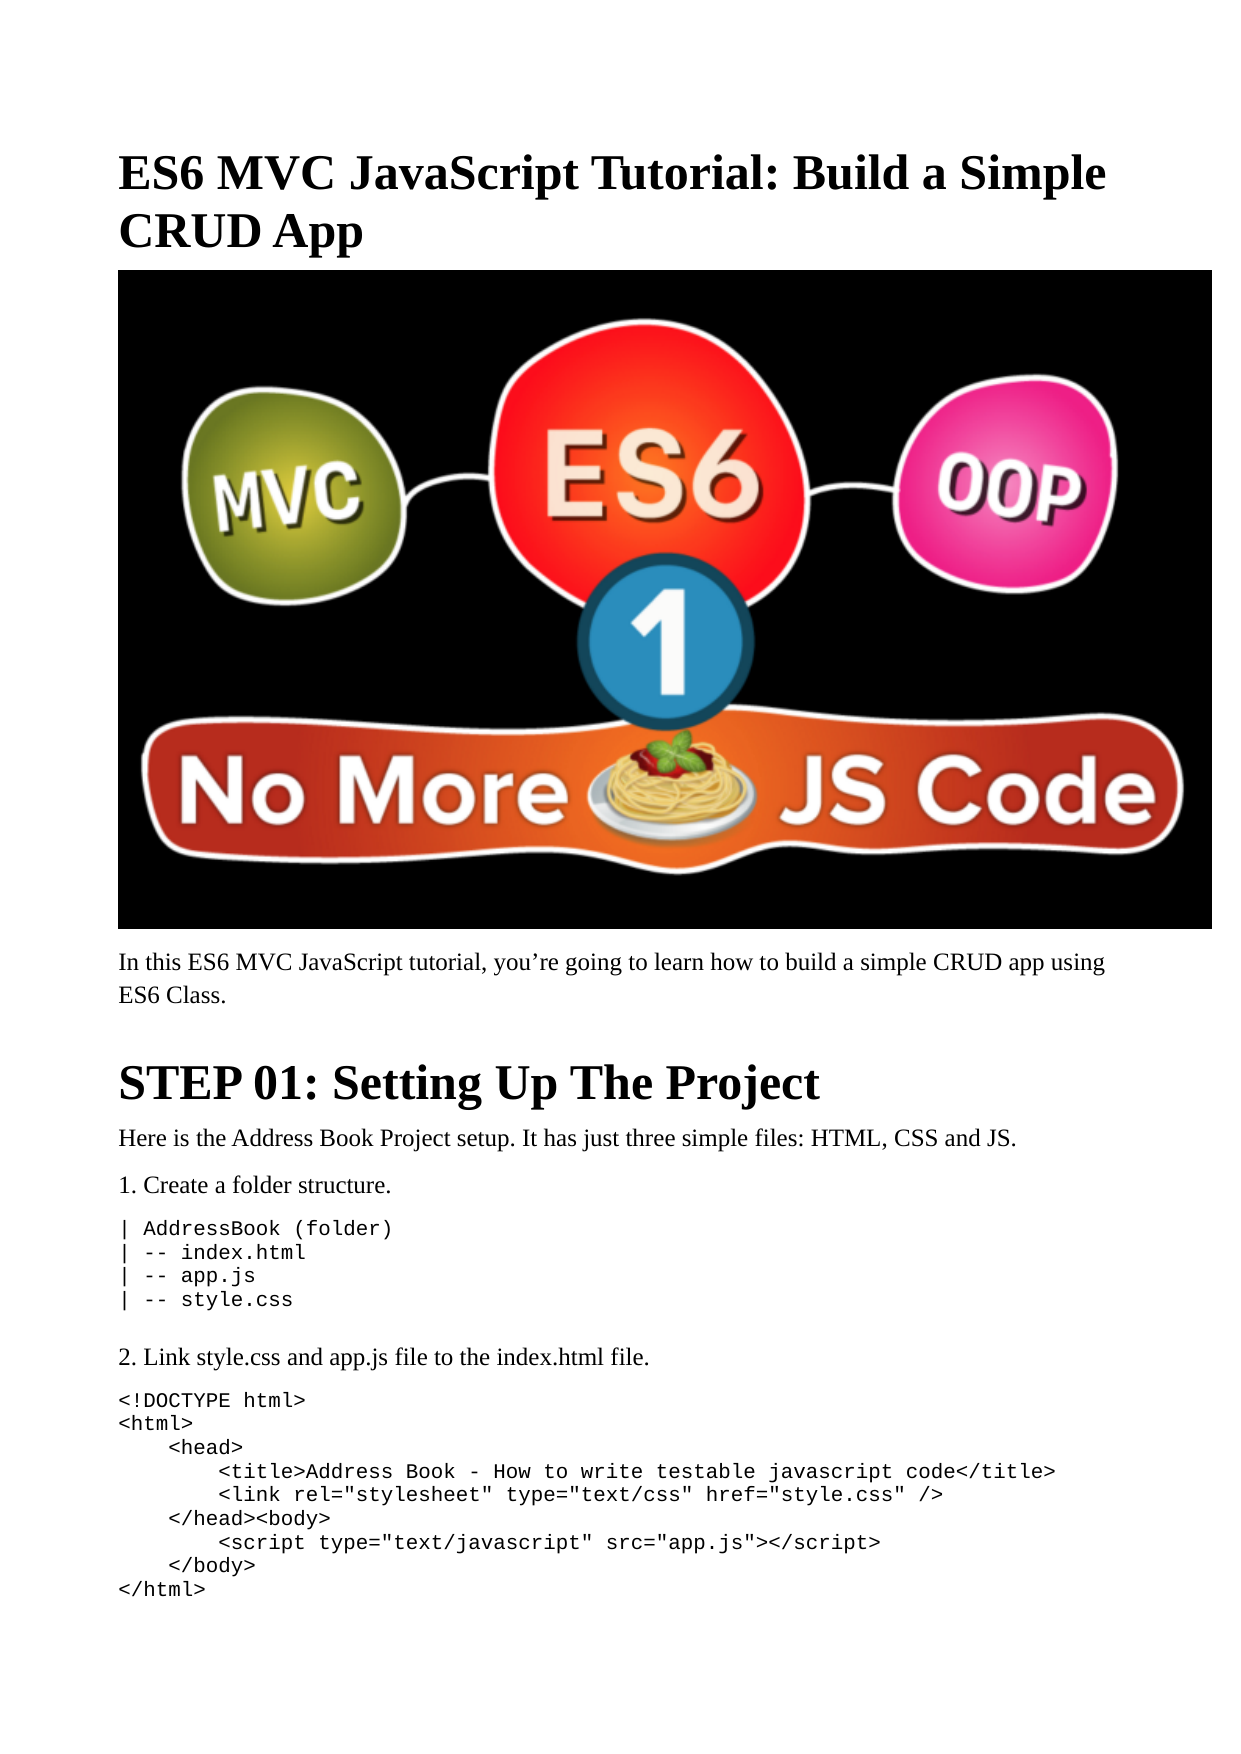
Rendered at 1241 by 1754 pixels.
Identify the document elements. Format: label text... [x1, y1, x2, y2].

text <link rel="stylesheet" type="text/css" href="style.css" /> [118, 1484, 1122, 1508]
text | AddressBook (folder) [118, 1218, 1122, 1242]
text </head><body> [118, 1508, 1122, 1532]
text </html> [118, 1579, 1122, 1603]
text <html> [118, 1413, 1122, 1437]
subtitle STEP 01: Setting Up The Project [118, 1053, 1122, 1110]
text Here is the Address Book Project setup. It has just three simple files: HTML, CSS and JS. [118, 1123, 1122, 1152]
text In this ES6 MVC JavaScript tutorial, you’re going to learn how to build a simple CRUD app using ES6 Class. [118, 947, 1122, 1009]
picture [118, 270, 1212, 929]
text <!DOCTYPE html> [118, 1390, 1122, 1413]
text 2. Link style.css and app.js file to the index.html file. [118, 1342, 1122, 1371]
text <head> [118, 1437, 1122, 1461]
subtitle ES6 MVC JavaScript Tutorial: Build a Simple CRUD App [118, 143, 1122, 258]
text | -- index.html [118, 1242, 1122, 1265]
text | -- app.js [118, 1265, 1122, 1289]
text | -- style.css [118, 1289, 1122, 1313]
text </body> [118, 1555, 1122, 1579]
text <title>Address Book - How to write testable javascript code</title> [118, 1461, 1122, 1484]
text 1. Create a folder structure. [118, 1171, 1122, 1199]
text <script type="text/javascript" src="app.js"></script> [118, 1532, 1122, 1555]
